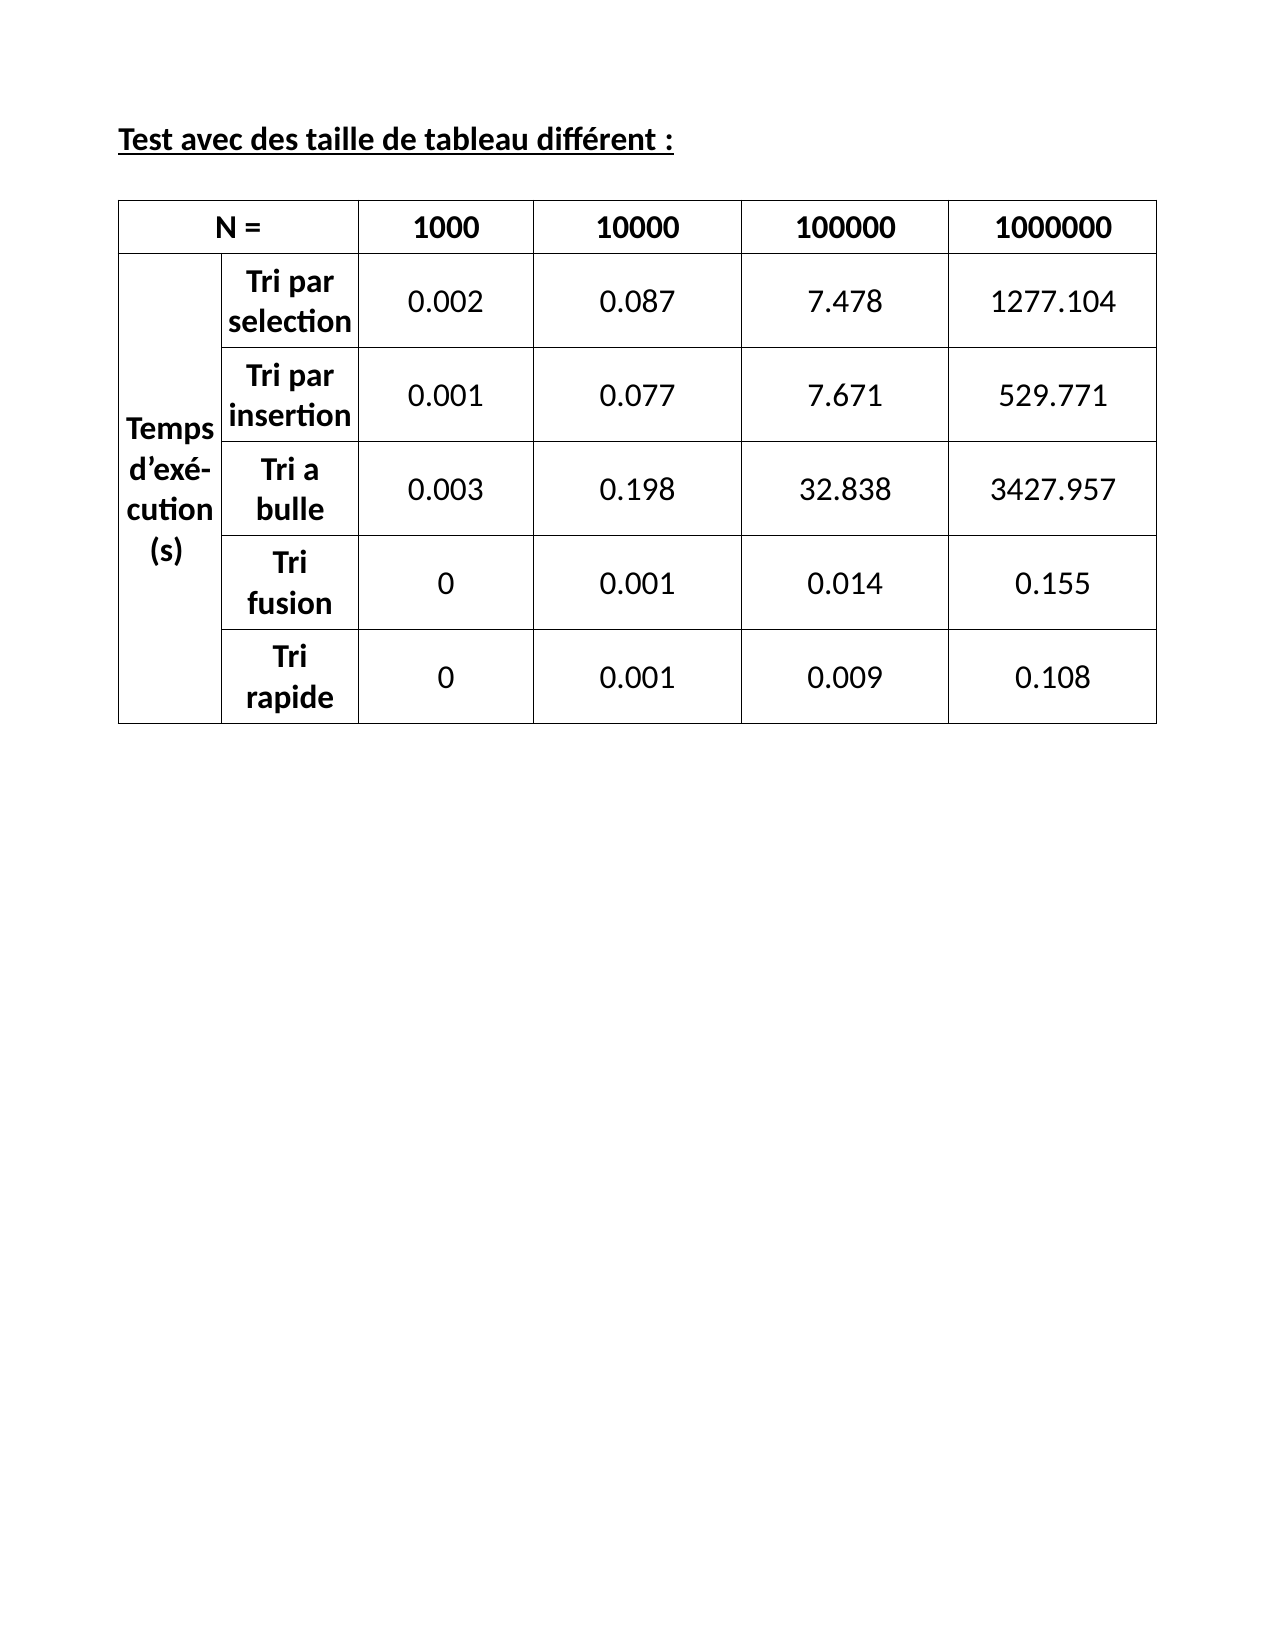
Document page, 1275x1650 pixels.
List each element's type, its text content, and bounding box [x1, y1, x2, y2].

table_header 10000 [534, 201, 741, 253]
table_cell 0.014 [742, 536, 948, 629]
table_header 100000 [742, 201, 948, 253]
table_cell 0.077 [534, 348, 741, 441]
table_cell 529.771 [949, 348, 1156, 441]
table_header 1000 [359, 201, 533, 253]
table_cell 32.838 [742, 442, 948, 535]
table_cell 7.671 [742, 348, 948, 441]
table_cell 0.108 [949, 630, 1156, 723]
table_cell 0.009 [742, 630, 948, 723]
table_cell Tri par insertion [222, 348, 358, 441]
table_cell 0.198 [534, 442, 741, 535]
table_cell Tri rapide [222, 630, 358, 723]
table_cell Tri par selection [222, 254, 358, 347]
table_cell Tri a bulle [222, 442, 358, 535]
table_cell 0.002 [359, 254, 533, 347]
table_cell Temps d’exé-cution (s) [119, 254, 221, 723]
table_cell 7.478 [742, 254, 948, 347]
table_cell Tri fusion [222, 536, 358, 629]
table_cell 1277.104 [949, 254, 1156, 347]
table_cell 0.155 [949, 536, 1156, 629]
table_header N = [119, 201, 358, 253]
table_cell 0.001 [359, 348, 533, 441]
table_cell 0 [359, 536, 533, 629]
table_cell 0.087 [534, 254, 741, 347]
text Test avec des taille de tableau différent : [118, 118, 1157, 159]
table_cell 0.003 [359, 442, 533, 535]
table_header 1000000 [949, 201, 1156, 253]
table_cell 0 [359, 630, 533, 723]
table_cell 0.001 [534, 536, 741, 629]
table_cell 3427.957 [949, 442, 1156, 535]
table_cell 0.001 [534, 630, 741, 723]
